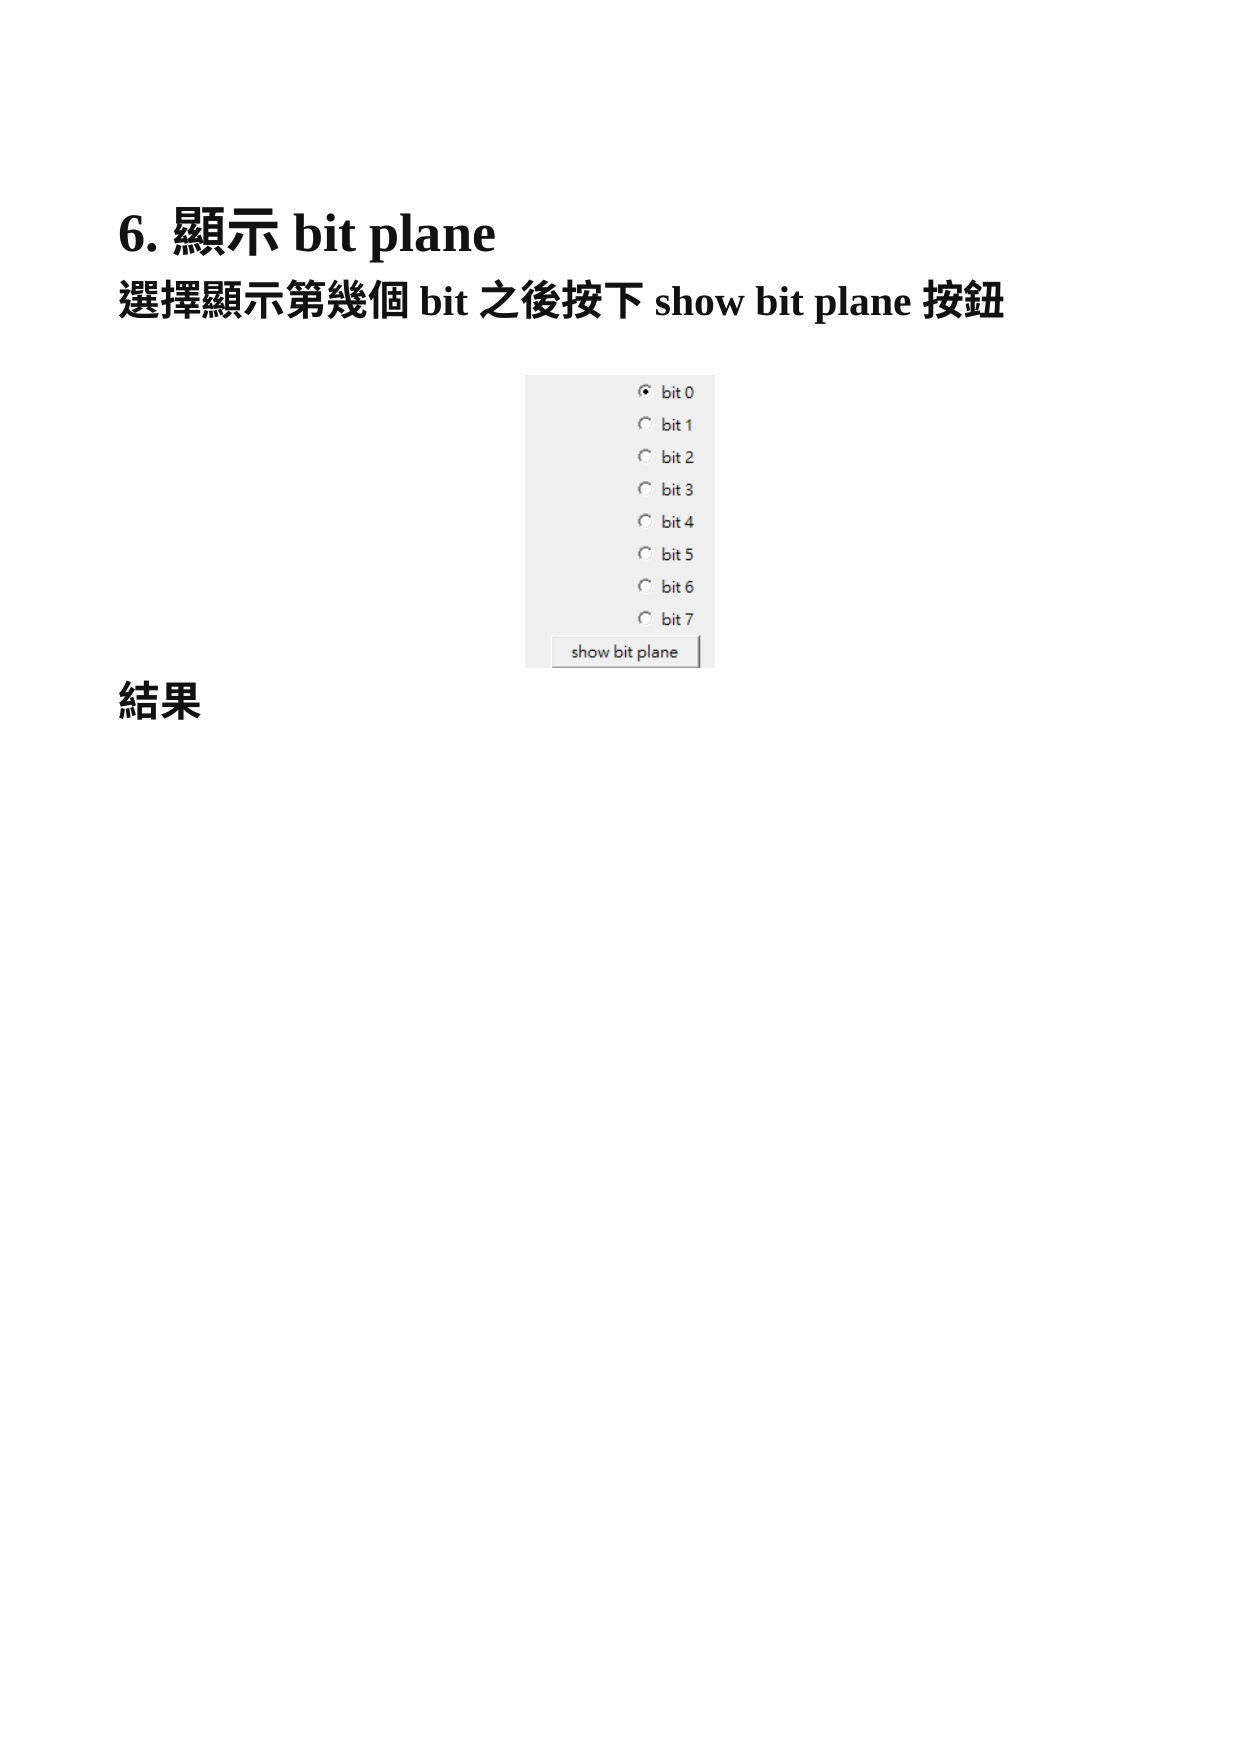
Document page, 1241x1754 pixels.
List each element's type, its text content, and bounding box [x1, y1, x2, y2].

text 6. 顯示 bit plane [118, 189, 1122, 267]
text 結果 [118, 668, 1122, 728]
text 選擇顯示第幾個 bit 之後按下 show bit plane 按鈕 [118, 267, 1122, 328]
